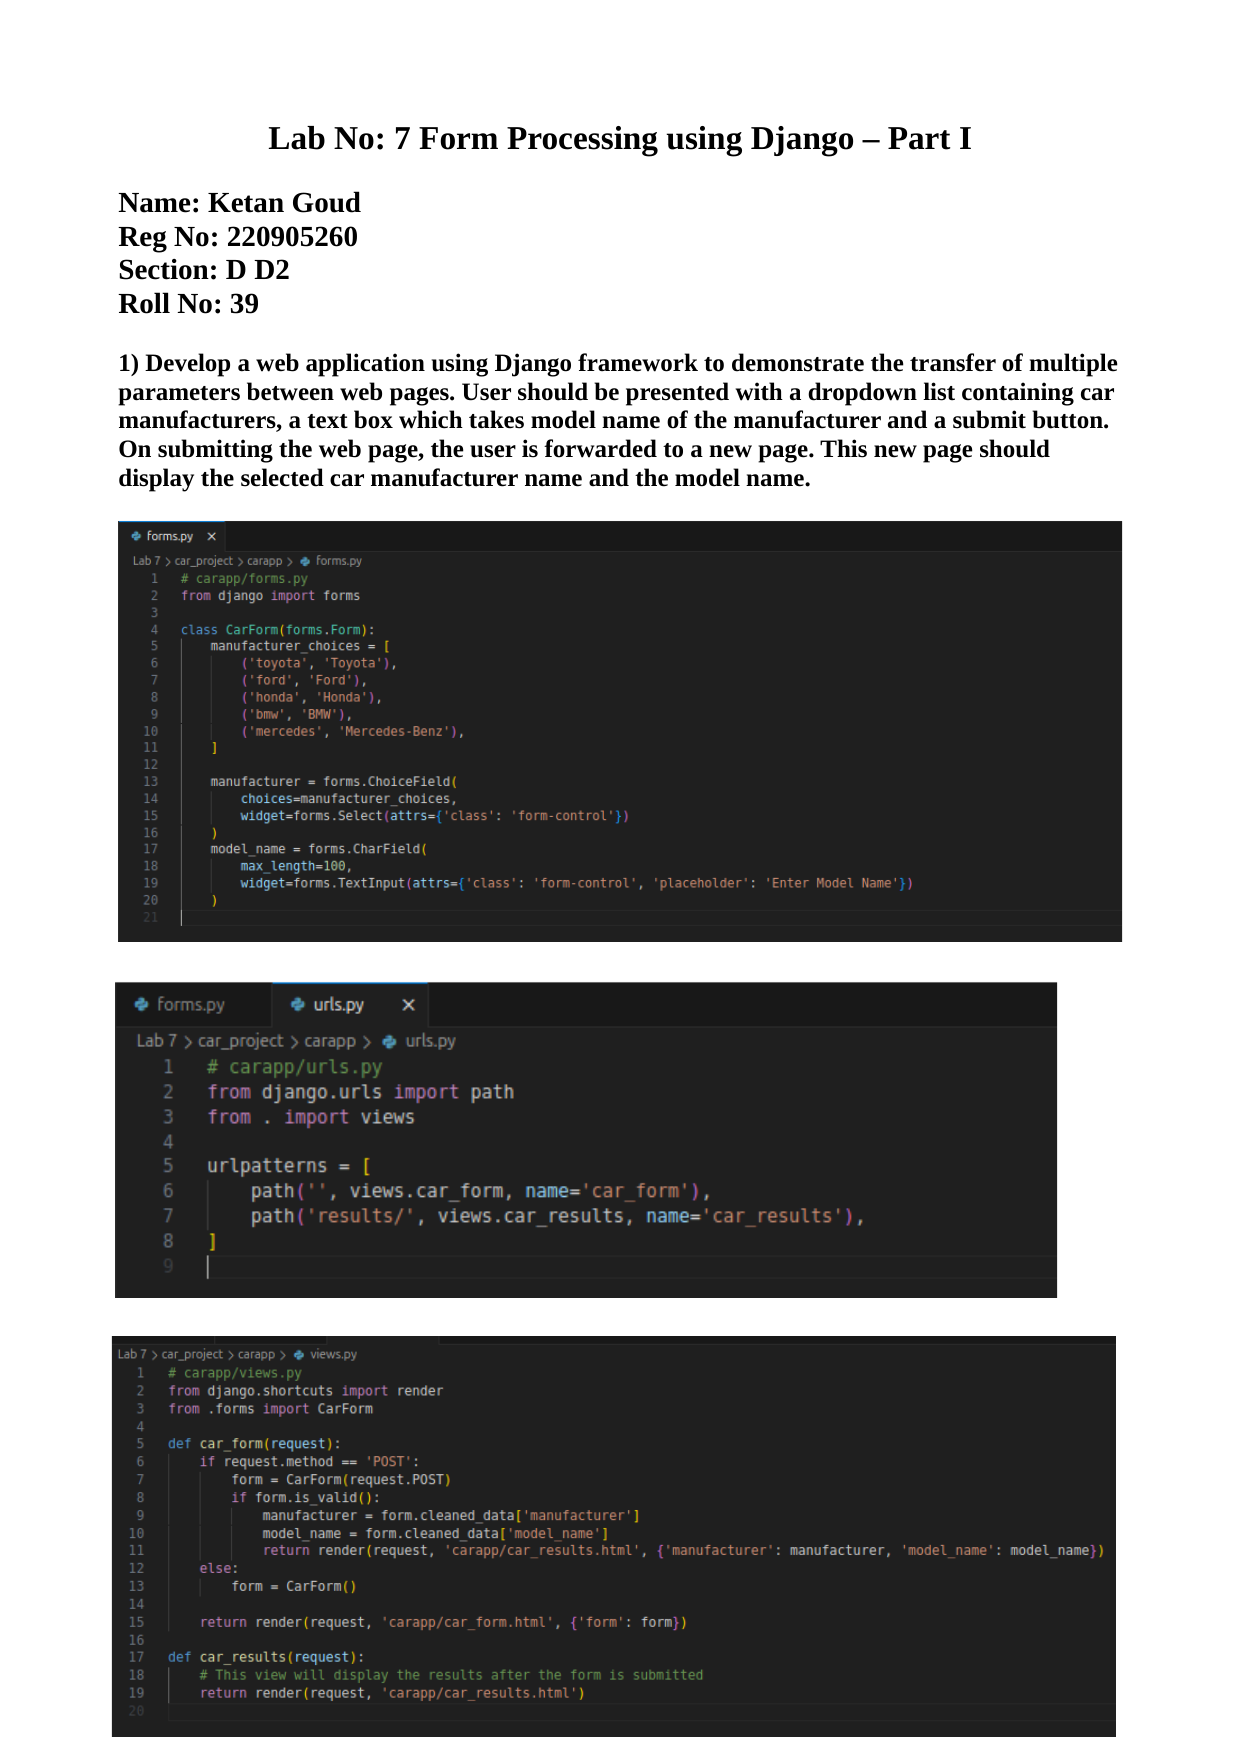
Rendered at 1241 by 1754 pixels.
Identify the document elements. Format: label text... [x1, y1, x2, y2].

text Reg No: 220905260 [118, 219, 1122, 252]
picture [115, 981, 1058, 1298]
text 1) Develop a web application using Django framework to demonstrate the transfer of multiple parameters between web pages. User should be presented with a dropdown list containing car manufacturers, a text box which takes model name of the manufacturer and a submit button. On submitting the web page, the user is forwarded to a new page. This new page should display the selected car manufacturer name and the model name. [118, 348, 1122, 492]
text Lab No: 7 Form Processing using Django – Part I [118, 118, 1122, 156]
text Section: D D2 [118, 252, 1122, 286]
picture [111, 1336, 1116, 1737]
text Name: Ketan Goud [118, 185, 1122, 219]
text Roll No: 39 [118, 286, 1122, 319]
picture [118, 520, 1123, 942]
